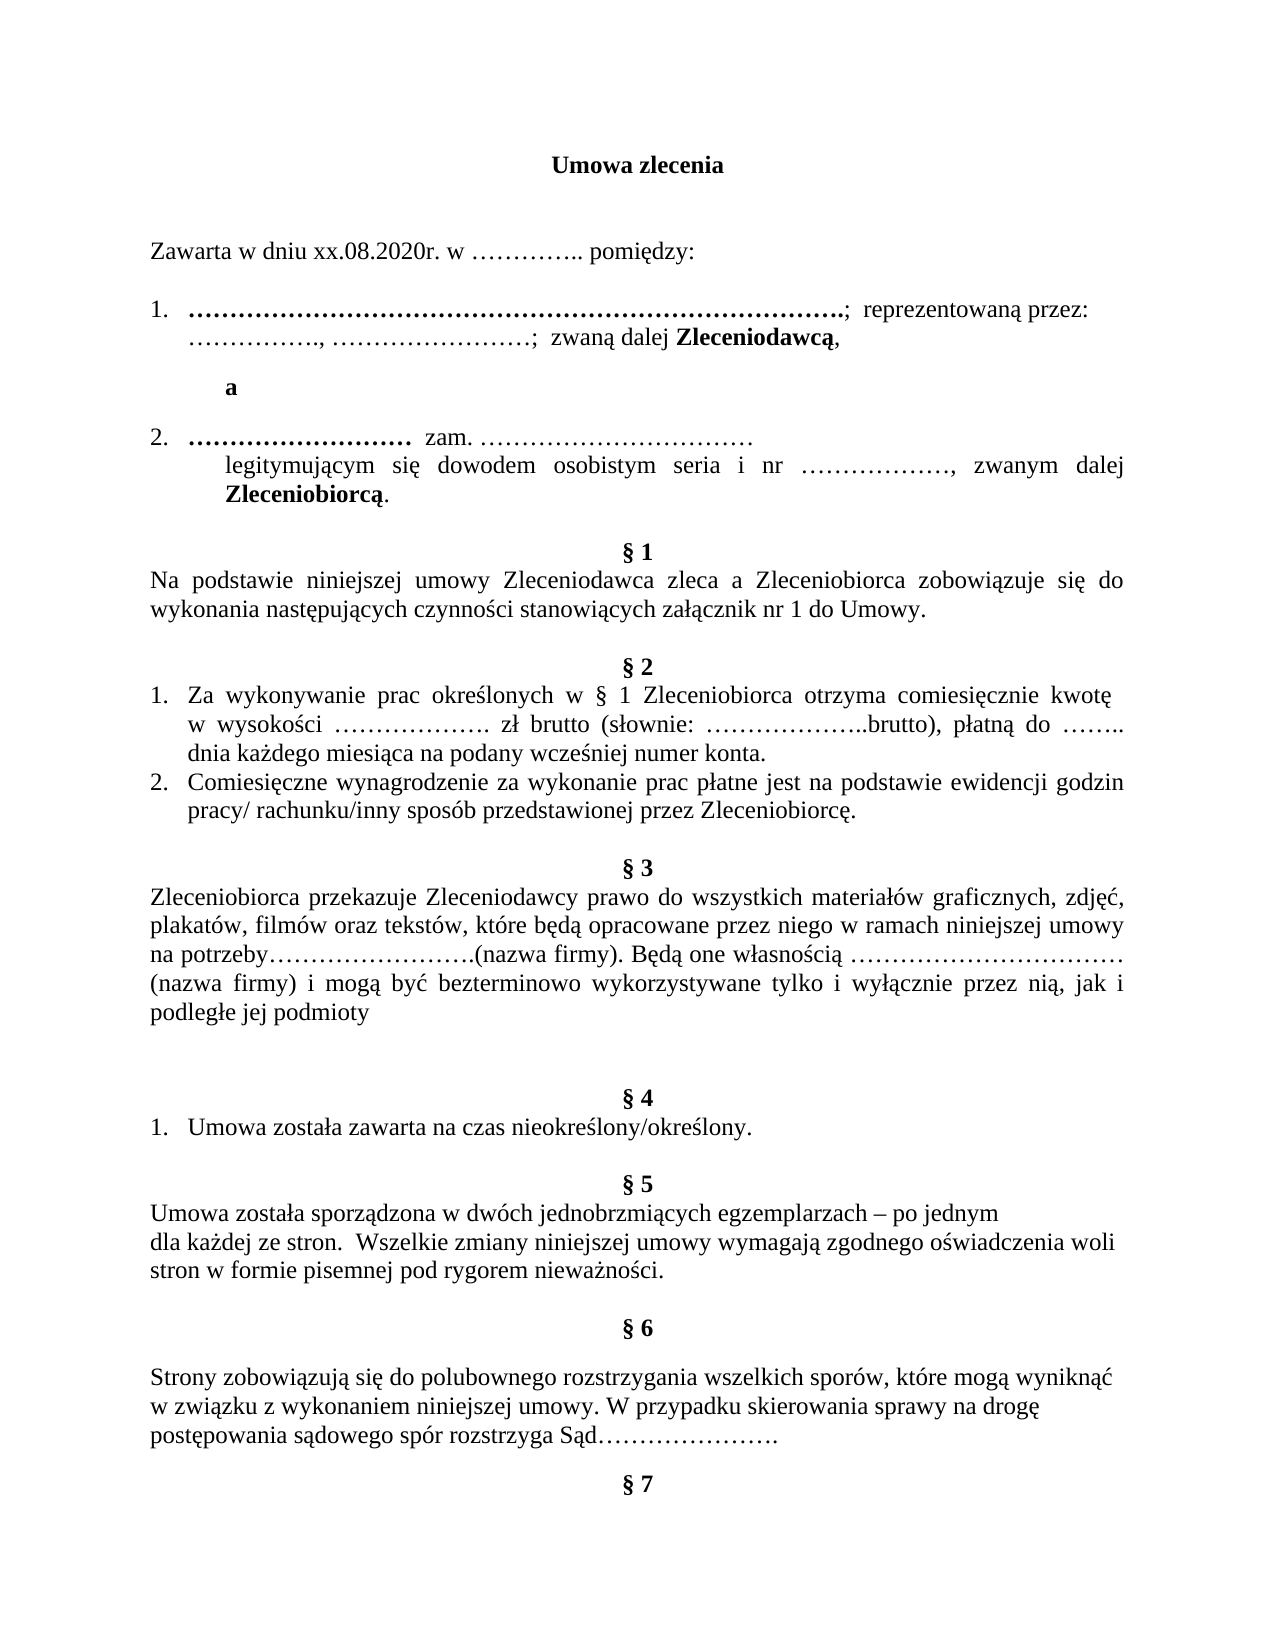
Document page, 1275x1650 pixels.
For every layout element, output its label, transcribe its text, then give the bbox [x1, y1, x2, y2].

text § 3 [150, 853, 1125, 882]
text Zleceniobiorca przekazuje Zleceniodawcy prawo do wszystkich materiałów graficznych, zdjęć, plakatów, filmów oraz tekstów, które będą opracowane przez niego w ramach niniejszej umowy na potrzeby…………………….(nazwa firmy). Będą one własnością …………………………… (nazwa firmy) i mogą być bezterminowo wykorzystywane tylko i wyłącznie przez nią, jak i podległe jej podmioty [150, 882, 1125, 1025]
text § 6 [150, 1313, 1125, 1342]
text Na podstawie niniejszej umowy Zleceniodawca zleca a Zleceniobiorca zobowiązuje się do wykonania następujących czynności stanowiących załącznik nr 1 do Umowy. [150, 565, 1125, 623]
text dla każdej ze stron. Wszelkie zmiany niniejszej umowy wymagają zgodnego oświadczenia woli stron w formie pisemnej pod rygorem nieważności. [150, 1227, 1125, 1313]
text § 7 [150, 1469, 1125, 1498]
list Comiesięczne wynagrodzenie za wykonanie prac płatne jest na podstawie ewidencji godzin pracy/ rachunku/inny sposób przedstawionej przez Zleceniobiorcę. [150, 767, 1125, 824]
text Zawarta w dniu xx.08.2020r. w ………….. pomiędzy: [150, 236, 1125, 265]
text a [225, 372, 1125, 401]
list Za wykonywanie prac określonych w § 1 Zleceniobiorca otrzyma comiesięcznie kwotę w wysokości ………………. zł brutto (słownie: ………………..brutto), płatną do …….. dnia każdego miesiąca na podany wcześniej numer konta. [150, 680, 1125, 767]
text § 2 [150, 652, 1125, 680]
list ……………………… zam. …………………………… [150, 422, 1125, 450]
text Umowa zlecenia [150, 150, 1125, 179]
text § 4 [150, 1083, 1125, 1112]
text legitymującym się dowodem osobistym seria i nr ………………, zwanym dalej Zleceniobiorcą. [225, 450, 1125, 508]
text § 1 [150, 537, 1125, 565]
list Umowa została zawarta na czas nieokreślony/określony. [150, 1112, 1125, 1140]
text § 5 [150, 1169, 1125, 1198]
list …………………………………………………………………….; reprezentowaną przez: ……………., ……………………; zwaną dalej Zleceniodawcą, [150, 294, 1125, 351]
text Strony zobowiązują się do polubownego rozstrzygania wszelkich sporów, które mogą wyniknąć w związku z wykonaniem niniejszej umowy. W przypadku skierowania sprawy na drogę postępowania sądowego spór rozstrzyga Sąd…………………. [150, 1362, 1125, 1449]
text Umowa została sporządzona w dwóch jednobrzmiących egzemplarzach – po jednym [150, 1198, 1125, 1227]
